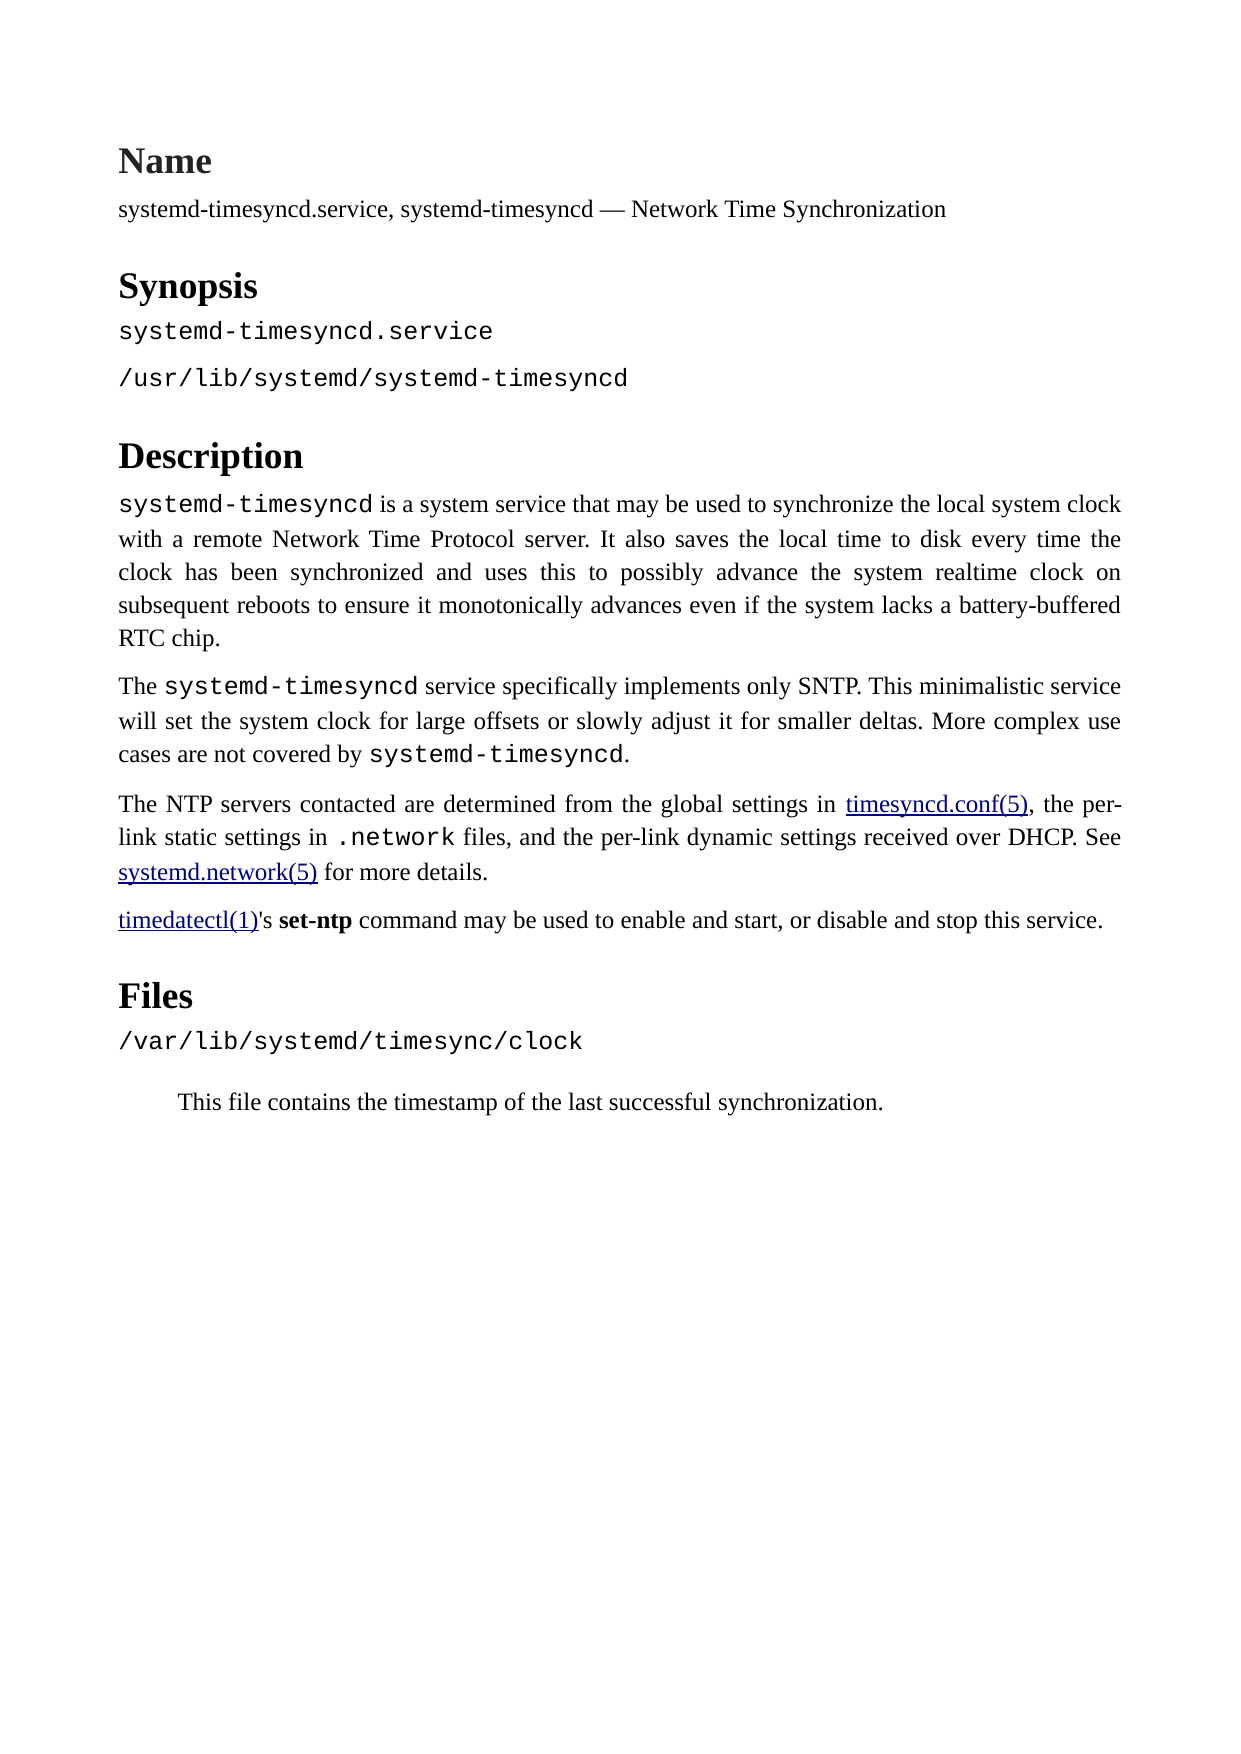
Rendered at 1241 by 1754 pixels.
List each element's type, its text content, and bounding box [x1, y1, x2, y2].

text systemd-timesyncd is a system service that may be used to synchronize the local system clock with a remote Network Time Protocol server. It also saves the local time to disk every time the clock has been synchronized and uses this to possibly advance the system realtime clock on subsequent reboots to ensure it monotonically advances even if the system lacks a battery-buffered RTC chip. [118, 489, 1122, 652]
text /usr/lib/systemd/systemd-timesyncd [118, 366, 1122, 394]
text systemd-timesyncd.service [118, 319, 1122, 347]
text The NTP servers contacted are determined from the global settings in timesyncd.conf(5), the per-link static settings in .network files, and the per-link dynamic settings received over DHCP. See systemd.network(5) for more details. [118, 789, 1122, 886]
list This file contains the timestamp of the last successful synchronization. [177, 1087, 1122, 1116]
subtitle Files [118, 973, 1122, 1016]
subtitle Name [118, 139, 1122, 182]
text The systemd-timesyncd service specifically implements only SNTP. This minimalistic service will set the system clock for large offsets or slowly adjust it for smaller deltas. More complex use cases are not covered by systemd-timesyncd. [118, 671, 1122, 770]
text systemd-timesyncd.service, systemd-timesyncd — Network Time Synchronization [118, 194, 1122, 223]
subtitle /var/lib/systemd/timesync/clock [118, 1029, 1122, 1057]
subtitle Description [118, 434, 1122, 477]
text timedatectl(1)'s set-ntp command may be used to enable and start, or disable and stop this service. [118, 905, 1122, 934]
subtitle Synopsis [118, 263, 1122, 306]
